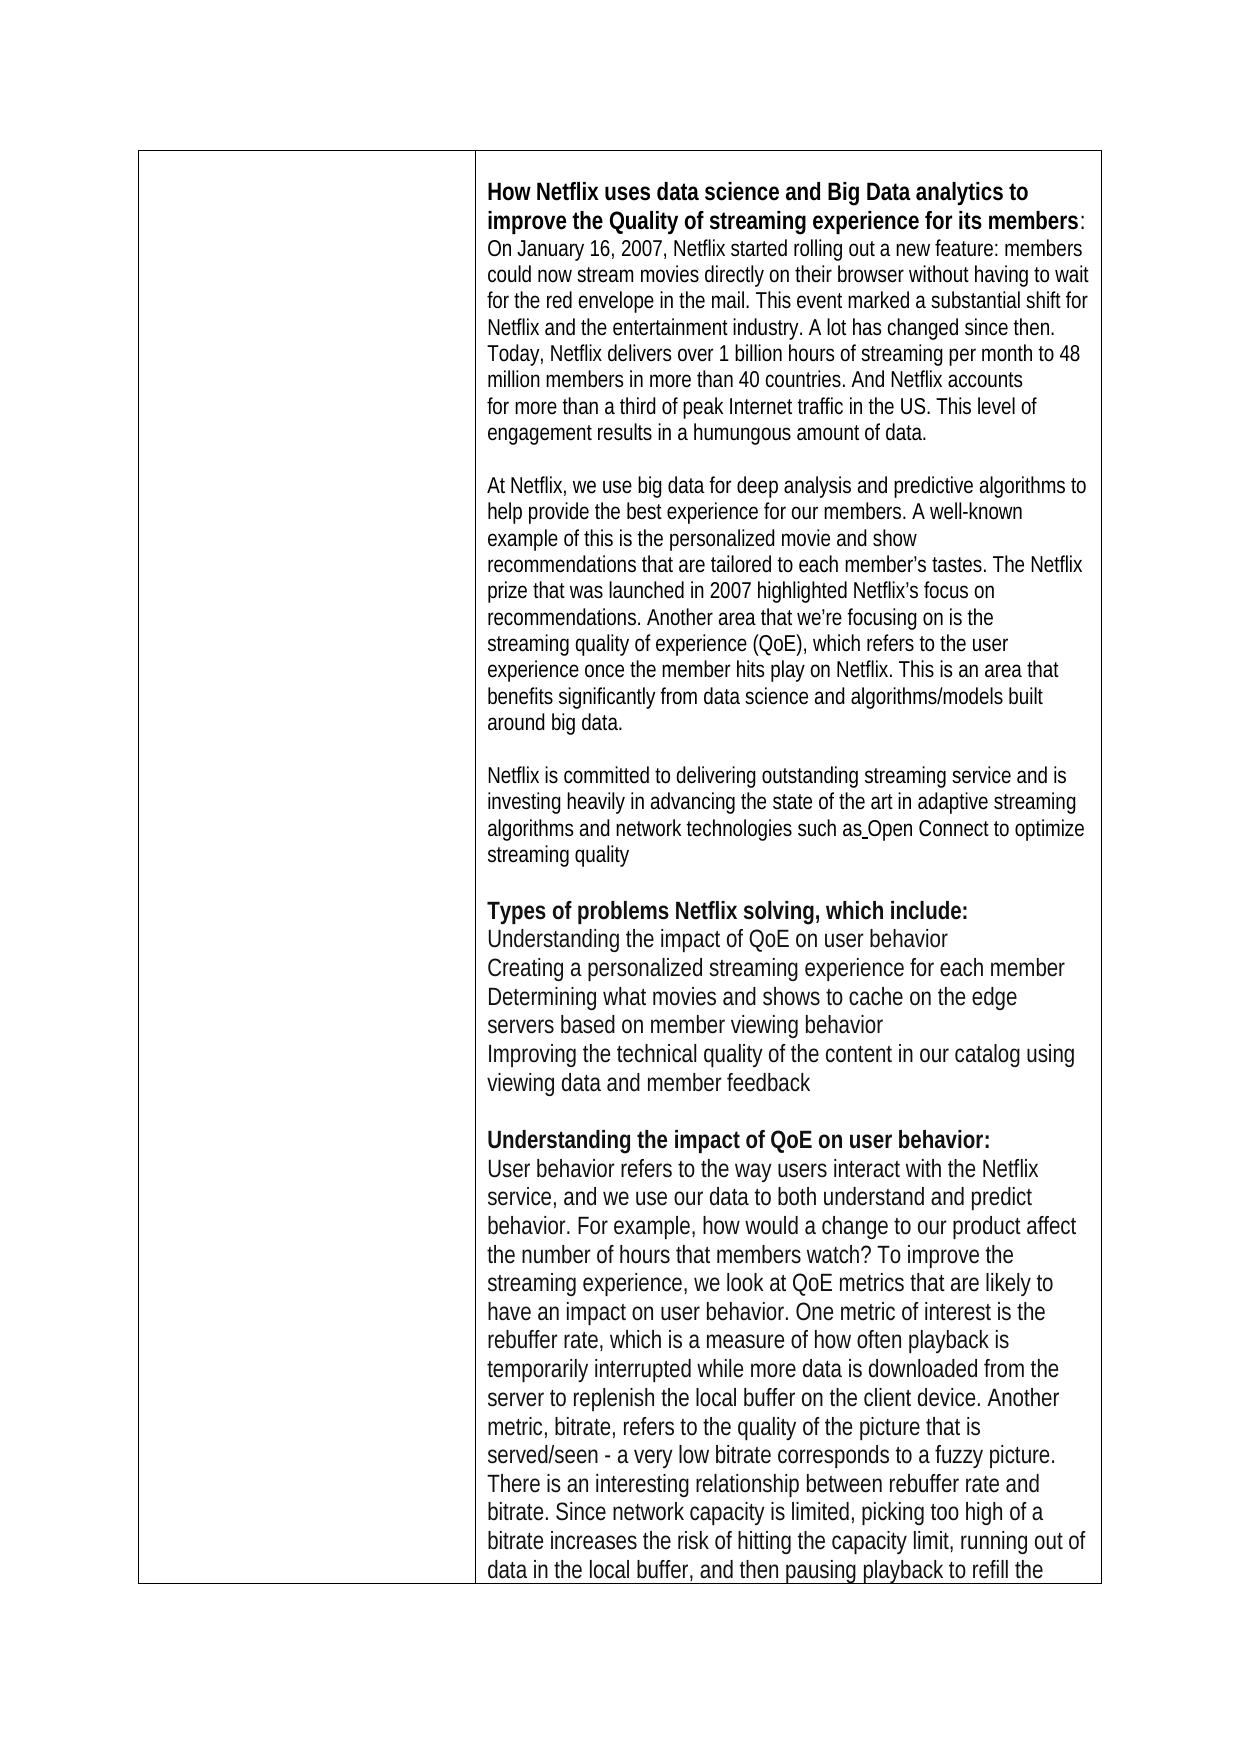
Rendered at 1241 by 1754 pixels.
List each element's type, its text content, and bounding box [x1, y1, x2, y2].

table_cell [139, 151, 475, 1583]
table_cell How Netflix uses data science and Big Data analytics to improve the Quality of streaming experience for its members: On January 16, 2007, Netflix started rolling out a new feature: members could now stream movies directly on their browser without having to wait for the red envelope in the mail. This event marked a substantial shift for Netflix and the entertainment industry. A lot has changed since then. Today, Netflix delivers over 1 billion hours of streaming per month to 48 million members in more than 40 countries. And Netflix accounts for more than a third of peak Internet traffic in the US. This level of engagement results in a humungous amount of data. At Netflix, we use big data for deep analysis and predictive algorithms to help provide the best experience for our members. A well-known example of this is the personalized movie and show recommendations that are tailored to each member’s tastes. The Netflix prize that was launched in 2007 highlighted Netflix’s focus on recommendations. Another area that we’re focusing on is the streaming quality of experience (QoE), which refers to the user experience once the member hits play on Netflix. This is an area that benefits significantly from data science and algorithms/models built around big data. Netflix is committed to delivering outstanding streaming service and is investing heavily in advancing the state of the art in adaptive streaming algorithms and network technologies such as Open Connect to optimize streaming quality Types of problems Netflix solving, which include: Understanding the impact of QoE on user behavior Creating a personalized streaming experience for each member Determining what movies and shows to cache on the edge servers based on member viewing behavior Improving the technical quality of the content in our catalog using viewing data and member feedback Understanding the impact of QoE on user behavior: User behavior refers to the way users interact with the Netflix service, and we use our data to both understand and predict behavior. For example, how would a change to our product affect the number of hours that members watch? To improve the streaming experience, we look at QoE metrics that are likely to have an impact on user behavior. One metric of interest is the rebuffer rate, which is a measure of how often playback is temporarily interrupted while more data is downloaded from the server to replenish the local buffer on the client device. Another metric, bitrate, refers to the quality of the picture that is served/seen - a very low bitrate corresponds to a fuzzy picture. There is an interesting relationship between rebuffer rate and bitrate. Since network capacity is limited, picking too high of a bitrate increases the risk of hitting the capacity limit, running out of data in the local buffer, and then pausing playback to refill the [476, 151, 1101, 1583]
